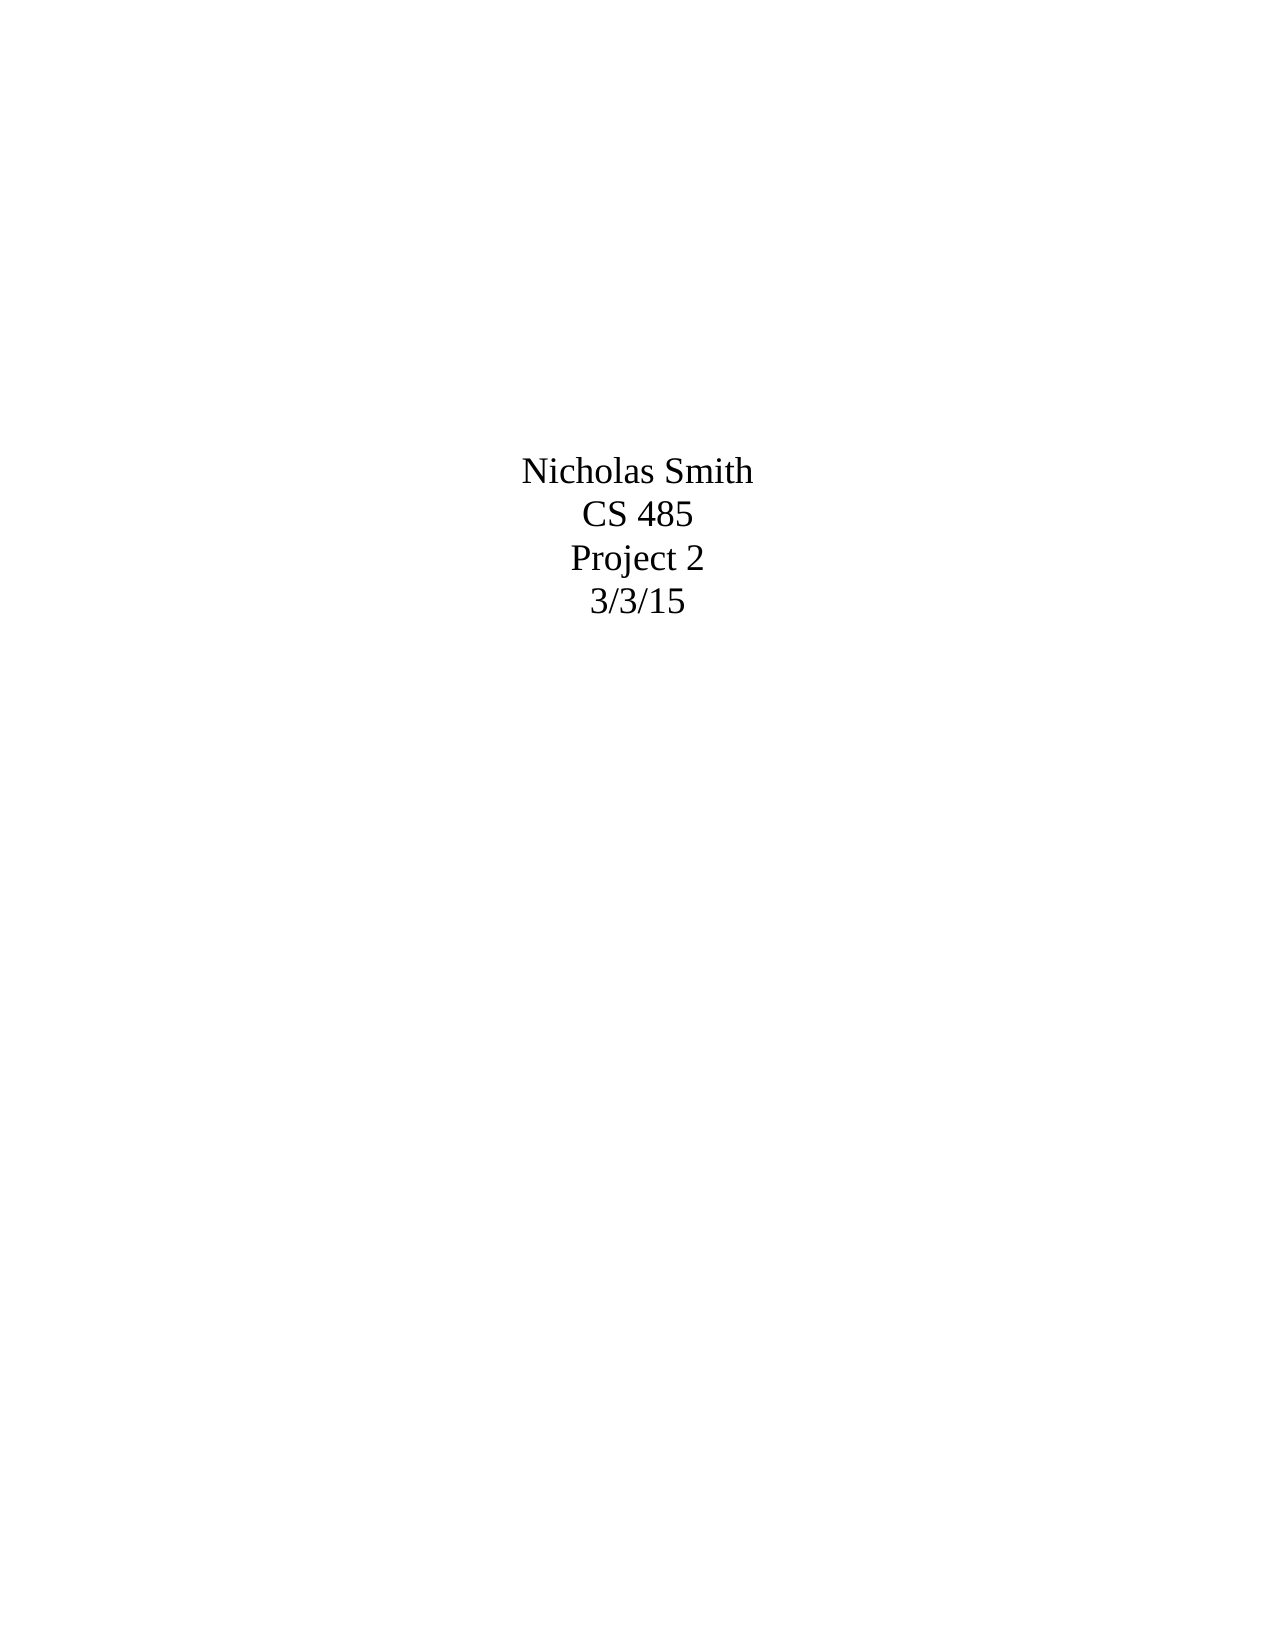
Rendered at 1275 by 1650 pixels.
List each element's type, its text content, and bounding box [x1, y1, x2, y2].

text Project 2 [118, 535, 1157, 578]
text CS 485 [118, 492, 1157, 535]
text 3/3/15 [118, 578, 1157, 621]
text Nicholas Smith [118, 449, 1157, 492]
